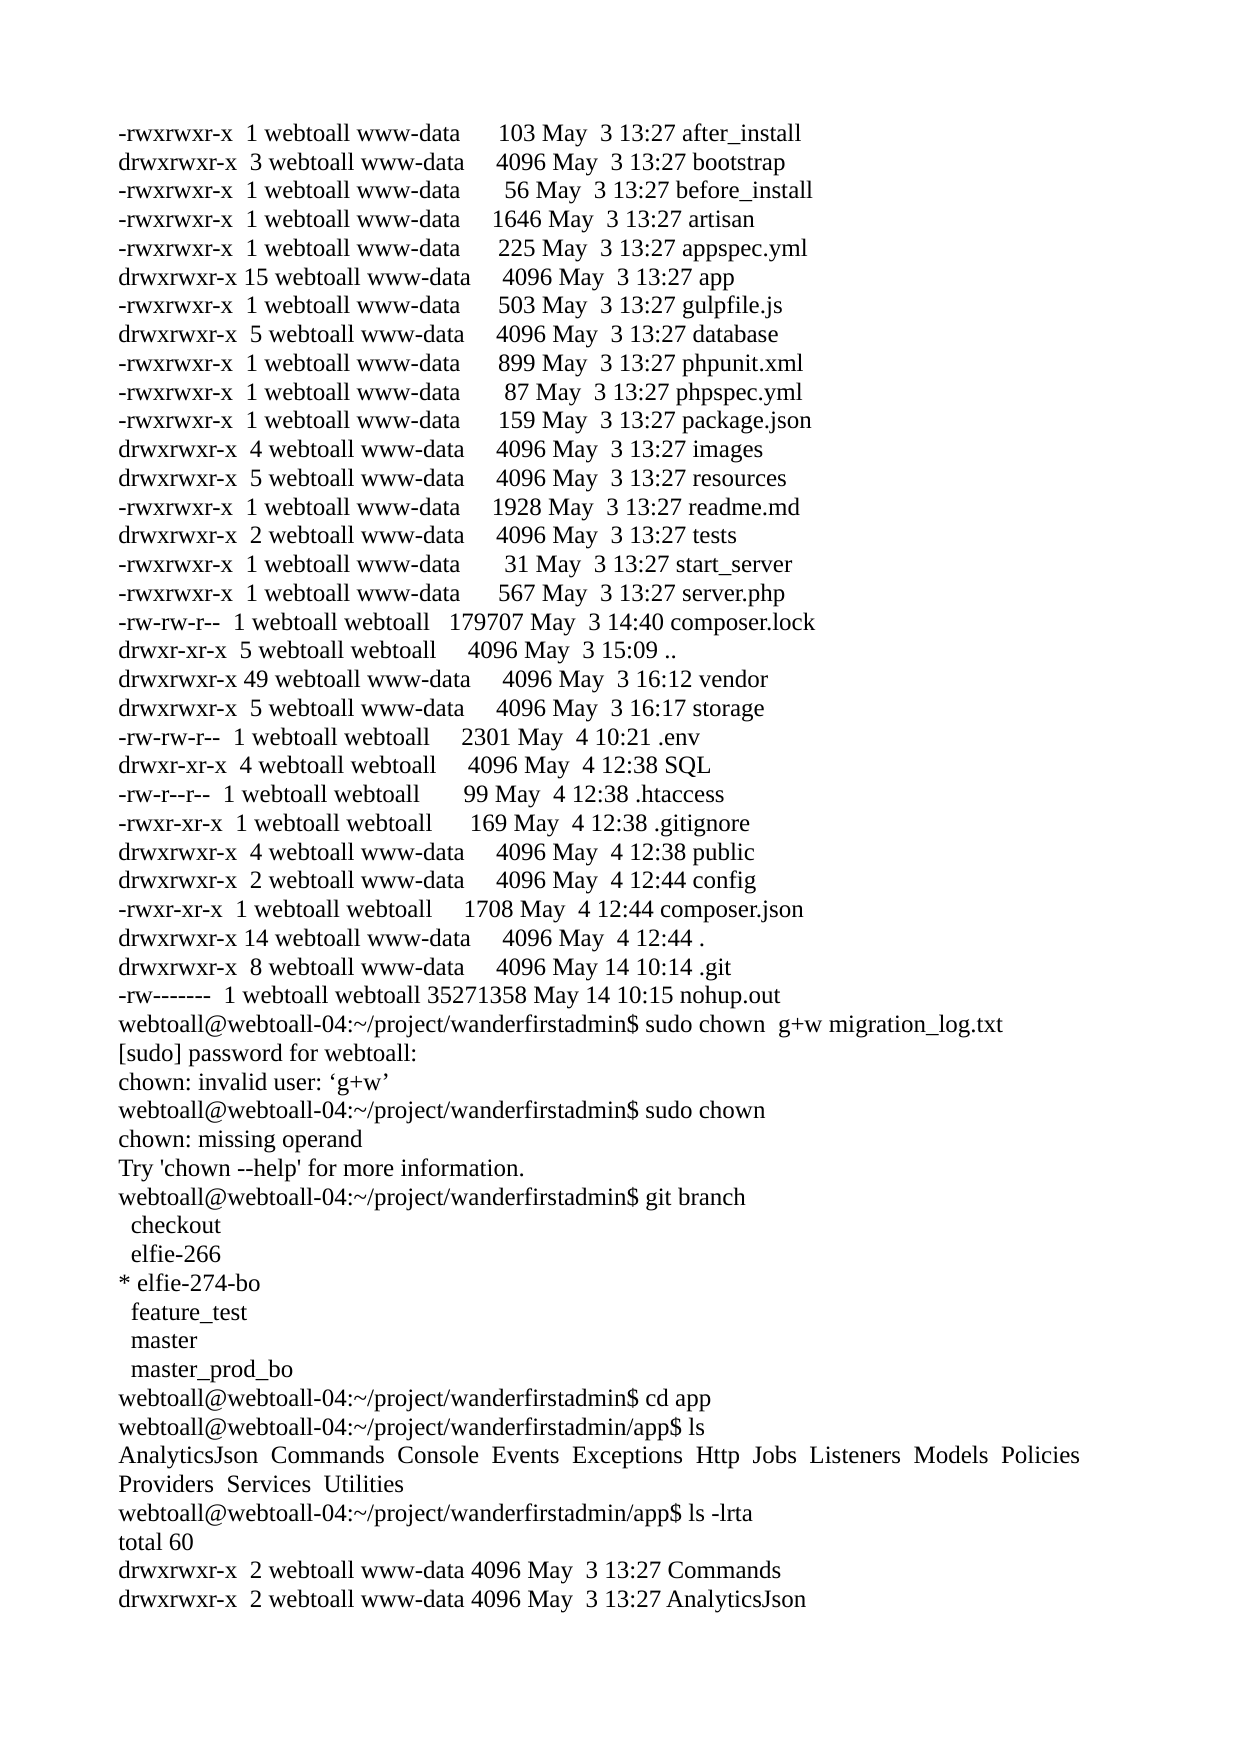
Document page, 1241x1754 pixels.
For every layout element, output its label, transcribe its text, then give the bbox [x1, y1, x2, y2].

text * elfie-274-bo [118, 1268, 1122, 1297]
text -rwxrwxr-x 1 webtoall www-data 1928 May 3 13:27 readme.md [118, 492, 1122, 521]
text webtoall@webtoall-04:~/project/wanderfirstadmin$ git branch [118, 1182, 1122, 1211]
text drwxrwxr-x 2 webtoall www-data 4096 May 3 13:27 AnalyticsJson [118, 1584, 1122, 1613]
text chown: missing operand [118, 1124, 1122, 1153]
text drwxrwxr-x 15 webtoall www-data 4096 May 3 13:27 app [118, 262, 1122, 291]
text feature_test [118, 1297, 1122, 1326]
text master_prod_bo [118, 1354, 1122, 1383]
text -rw-rw-r-- 1 webtoall webtoall 2301 May 4 10:21 .env [118, 722, 1122, 751]
text webtoall@webtoall-04:~/project/wanderfirstadmin$ cd app [118, 1383, 1122, 1412]
text master [118, 1326, 1122, 1354]
text drwxrwxr-x 2 webtoall www-data 4096 May 3 13:27 Commands [118, 1556, 1122, 1584]
text -rwxrwxr-x 1 webtoall www-data 31 May 3 13:27 start_server [118, 549, 1122, 578]
text -rwxrwxr-x 1 webtoall www-data 87 May 3 13:27 phpspec.yml [118, 377, 1122, 406]
text drwxrwxr-x 5 webtoall www-data 4096 May 3 13:27 database [118, 319, 1122, 348]
text drwxrwxr-x 4 webtoall www-data 4096 May 3 13:27 images [118, 434, 1122, 463]
text -rwxrwxr-x 1 webtoall www-data 1646 May 3 13:27 artisan [118, 204, 1122, 233]
text -rwxrwxr-x 1 webtoall www-data 56 May 3 13:27 before_install [118, 176, 1122, 204]
text drwxr-xr-x 4 webtoall webtoall 4096 May 4 12:38 SQL [118, 751, 1122, 779]
text drwxr-xr-x 5 webtoall webtoall 4096 May 3 15:09 .. [118, 636, 1122, 664]
text drwxrwxr-x 2 webtoall www-data 4096 May 3 13:27 tests [118, 521, 1122, 549]
text drwxrwxr-x 14 webtoall www-data 4096 May 4 12:44 . [118, 923, 1122, 952]
text webtoall@webtoall-04:~/project/wanderfirstadmin$ sudo chown [118, 1096, 1122, 1124]
text chown: invalid user: ‘g+w’ [118, 1067, 1122, 1096]
text drwxrwxr-x 3 webtoall www-data 4096 May 3 13:27 bootstrap [118, 147, 1122, 176]
text total 60 [118, 1527, 1122, 1556]
text drwxrwxr-x 8 webtoall www-data 4096 May 14 10:14 .git [118, 952, 1122, 981]
text checkout [118, 1211, 1122, 1239]
text webtoall@webtoall-04:~/project/wanderfirstadmin/app$ ls [118, 1412, 1122, 1441]
text -rwxr-xr-x 1 webtoall webtoall 169 May 4 12:38 .gitignore [118, 808, 1122, 837]
text AnalyticsJson Commands Console Events Exceptions Http Jobs Listeners Models Policies Providers Services Utilities [118, 1441, 1122, 1498]
text [sudo] password for webtoall: [118, 1038, 1122, 1067]
text webtoall@webtoall-04:~/project/wanderfirstadmin$ sudo chown g+w migration_log.txt [118, 1009, 1122, 1038]
text Try 'chown --help' for more information. [118, 1153, 1122, 1182]
text -rwxr-xr-x 1 webtoall webtoall 1708 May 4 12:44 composer.json [118, 894, 1122, 923]
text -rwxrwxr-x 1 webtoall www-data 225 May 3 13:27 appspec.yml [118, 233, 1122, 262]
text webtoall@webtoall-04:~/project/wanderfirstadmin/app$ ls -lrta [118, 1498, 1122, 1527]
text elfie-266 [118, 1239, 1122, 1268]
text drwxrwxr-x 2 webtoall www-data 4096 May 4 12:44 config [118, 866, 1122, 894]
text -rwxrwxr-x 1 webtoall www-data 159 May 3 13:27 package.json [118, 406, 1122, 434]
text drwxrwxr-x 4 webtoall www-data 4096 May 4 12:38 public [118, 837, 1122, 866]
text -rwxrwxr-x 1 webtoall www-data 567 May 3 13:27 server.php [118, 578, 1122, 607]
text -rwxrwxr-x 1 webtoall www-data 899 May 3 13:27 phpunit.xml [118, 348, 1122, 377]
text drwxrwxr-x 5 webtoall www-data 4096 May 3 13:27 resources [118, 463, 1122, 492]
text -rwxrwxr-x 1 webtoall www-data 103 May 3 13:27 after_install [118, 118, 1122, 147]
text drwxrwxr-x 49 webtoall www-data 4096 May 3 16:12 vendor [118, 664, 1122, 693]
text -rwxrwxr-x 1 webtoall www-data 503 May 3 13:27 gulpfile.js [118, 291, 1122, 319]
text -rw-r--r-- 1 webtoall webtoall 99 May 4 12:38 .htaccess [118, 779, 1122, 808]
text -rw-rw-r-- 1 webtoall webtoall 179707 May 3 14:40 composer.lock [118, 607, 1122, 636]
text drwxrwxr-x 5 webtoall www-data 4096 May 3 16:17 storage [118, 693, 1122, 722]
text -rw------- 1 webtoall webtoall 35271358 May 14 10:15 nohup.out [118, 981, 1122, 1009]
